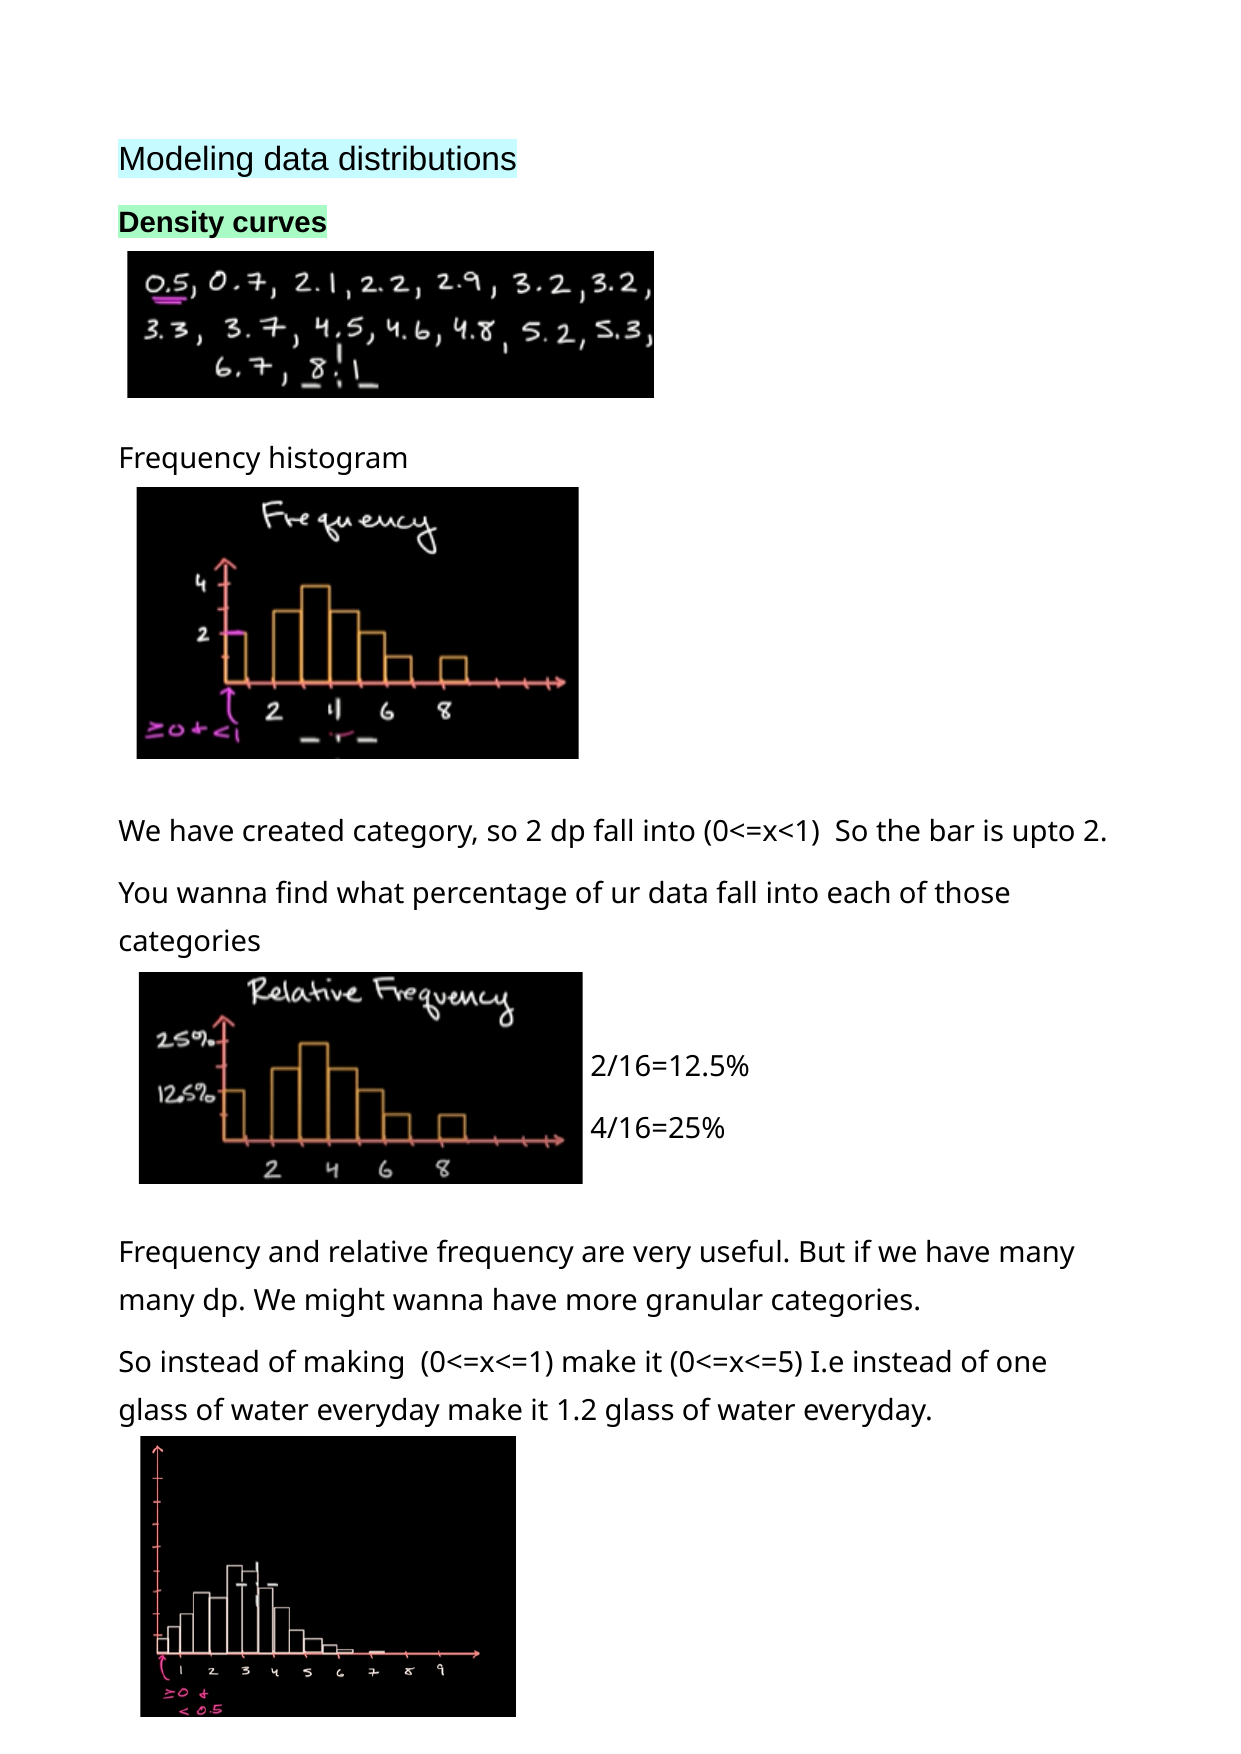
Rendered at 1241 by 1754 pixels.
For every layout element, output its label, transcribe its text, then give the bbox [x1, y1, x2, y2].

text 2/16=12.5% [583, 1045, 1122, 1084]
picture [127, 251, 654, 398]
picture [136, 487, 579, 759]
picture [138, 972, 583, 1184]
subtitle Density curves [327, 205, 1122, 238]
text [118, 1045, 138, 1084]
text Frequency and relative frequency are very useful. But if we have many many dp. We might wanna have more granular categories. [118, 1231, 1122, 1319]
text 4/16=25% [583, 1107, 1122, 1147]
text You wanna find what percentage of ur data fall into each of those categories [118, 873, 1122, 960]
text [118, 1107, 138, 1147]
subtitle Modeling data distributions [517, 139, 1122, 178]
picture [140, 1436, 516, 1717]
text We have created category, so 2 dp fall into (0<=x<1) So the bar is upto 2. [118, 811, 1122, 850]
text So instead of making (0<=x<=1) make it (0<=x<=5) I.e instead of one glass of water everyday make it 1.2 glass of water everyday. [118, 1341, 1122, 1428]
text Frequency histogram [118, 437, 1122, 477]
